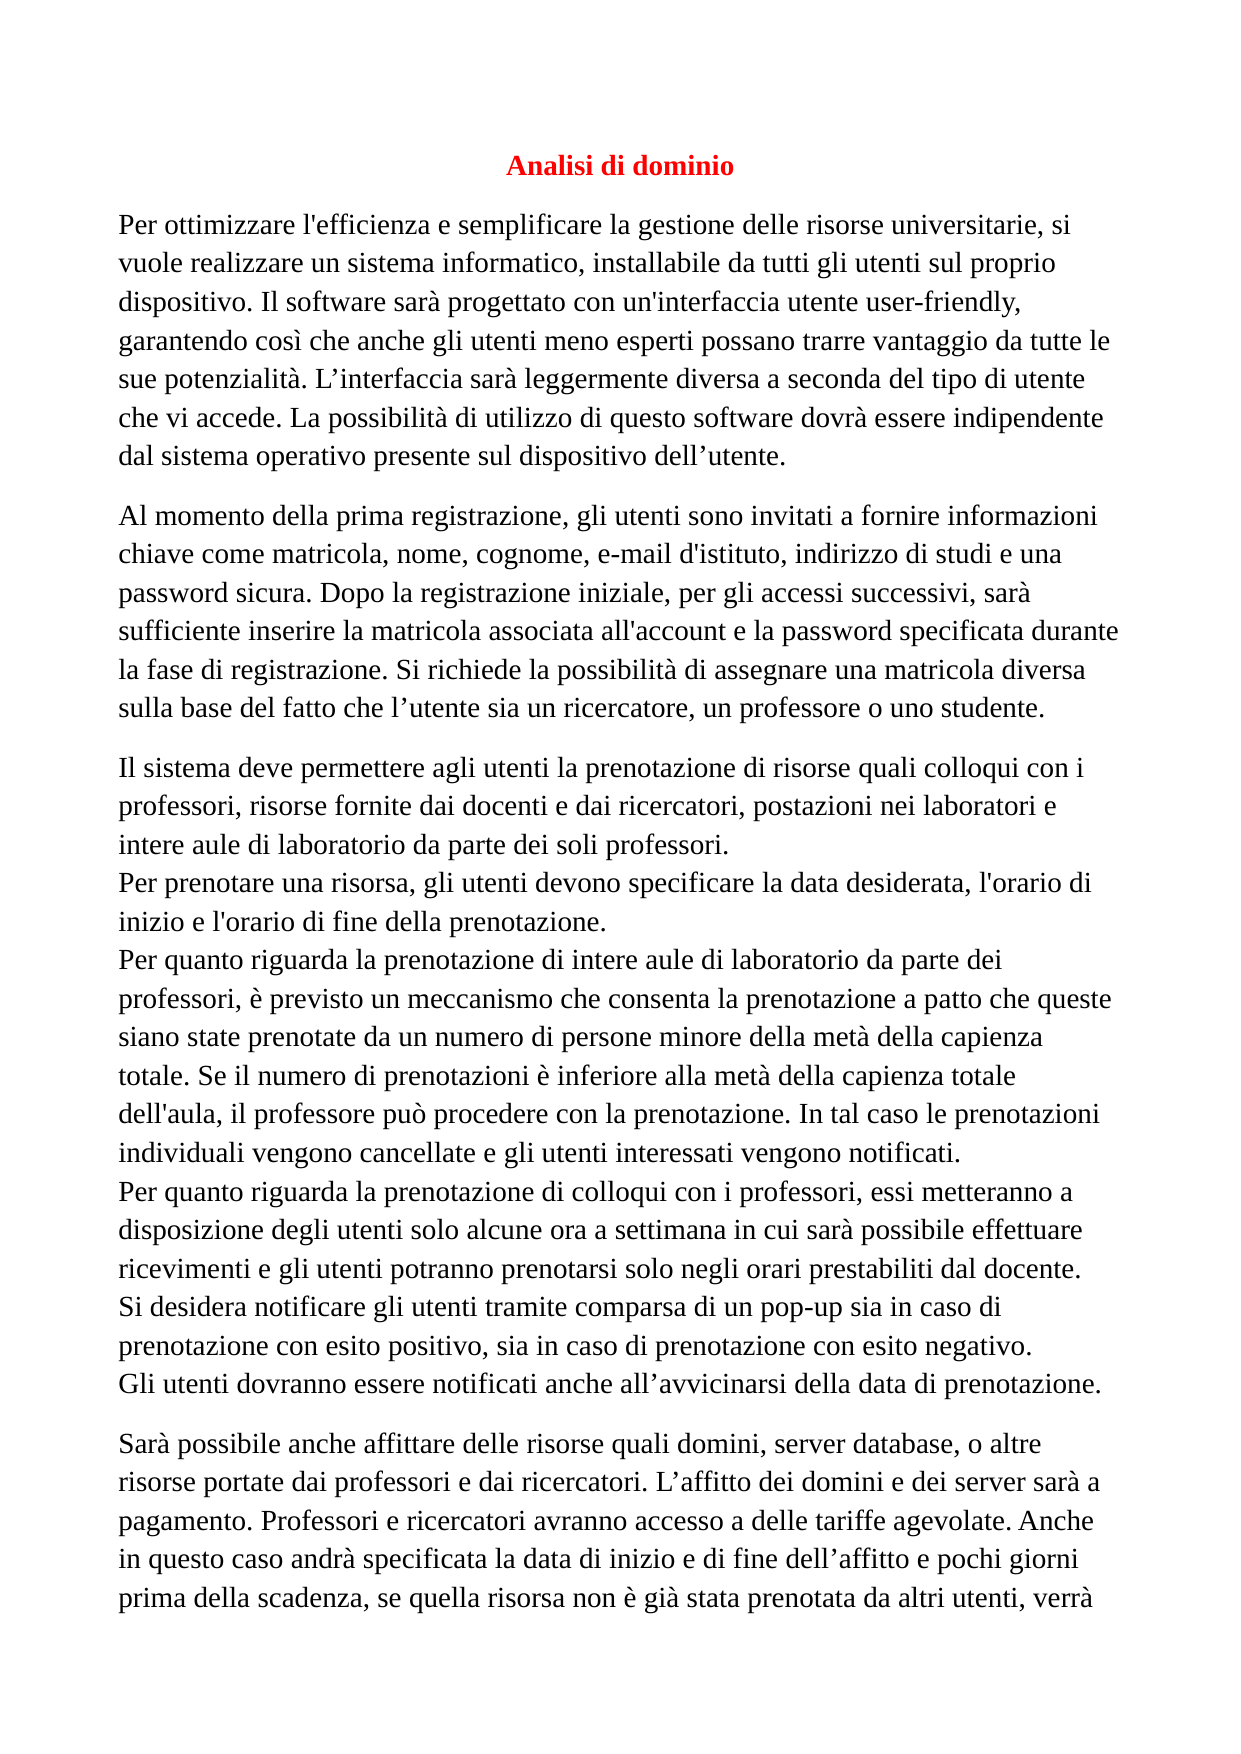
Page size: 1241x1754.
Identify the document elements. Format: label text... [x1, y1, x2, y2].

text Analisi di dominio [118, 148, 1122, 181]
text Sarà possibile anche affittare delle risorse quali domini, server database, o altre risorse portate dai professori e dai ricercatori. L’affitto dei domini e dei server sarà a pagamento. Professori e ricercatori avranno accesso a delle tariffe agevolate. Anche in questo caso andrà specificata la data di inizio e di fine dell’affitto e pochi giorni prima della scadenza, se quella risorsa non è già stata prenotata da altri utenti, verrà [118, 1426, 1122, 1613]
text Per ottimizzare l'efficienza e semplificare la gestione delle risorse universitarie, si vuole realizzare un sistema informatico, installabile da tutti gli utenti sul proprio dispositivo. Il software sarà progettato con un'interfaccia utente user-friendly, garantendo così che anche gli utenti meno esperti possano trarre vantaggio da tutte le sue potenzialità. L’interfaccia sarà leggermente diversa a seconda del tipo di utente che vi accede. La possibilità di utilizzo di questo software dovrà essere indipendente dal sistema operativo presente sul dispositivo dell’utente. [118, 207, 1122, 472]
text Il sistema deve permettere agli utenti la prenotazione di risorse quali colloqui con i professori, risorse fornite dai docenti e dai ricercatori, postazioni nei laboratori e intere aule di laboratorio da parte dei soli professori. Per prenotare una risorsa, gli utenti devono specificare la data desiderata, l'orario di inizio e l'orario di fine della prenotazione. Per quanto riguarda la prenotazione di intere aule di laboratorio da parte dei professori, è previsto un meccanismo che consenta la prenotazione a patto che queste siano state prenotate da un numero di persone minore della metà della capienza totale. Se il numero di prenotazioni è inferiore alla metà della capienza totale dell'aula, il professore può procedere con la prenotazione. In tal caso le prenotazioni individuali vengono cancellate e gli utenti interessati vengono notificati. Per quanto riguarda la prenotazione di colloqui con i professori, essi metteranno a disposizione degli utenti solo alcune ora a settimana in cui sarà possibile effettuare ricevimenti e gli utenti potranno prenotarsi solo negli orari prestabiliti dal docente. Si desidera notificare gli utenti tramite comparsa di un pop-up sia in caso di prenotazione con esito positivo, sia in caso di prenotazione con esito negativo. Gli utenti dovranno essere notificati anche all’avvicinarsi della data di prenotazione. [118, 750, 1122, 1400]
text Al momento della prima registrazione, gli utenti sono invitati a fornire informazioni chiave come matricola, nome, cognome, e-mail d'istituto, indirizzo di studi e una password sicura. Dopo la registrazione iniziale, per gli accessi successivi, sarà sufficiente inserire la matricola associata all'account e la password specificata durante la fase di registrazione. Si richiede la possibilità di assegnare una matricola diversa sulla base del fatto che l’utente sia un ricercatore, un professore o uno studente. [118, 498, 1122, 724]
